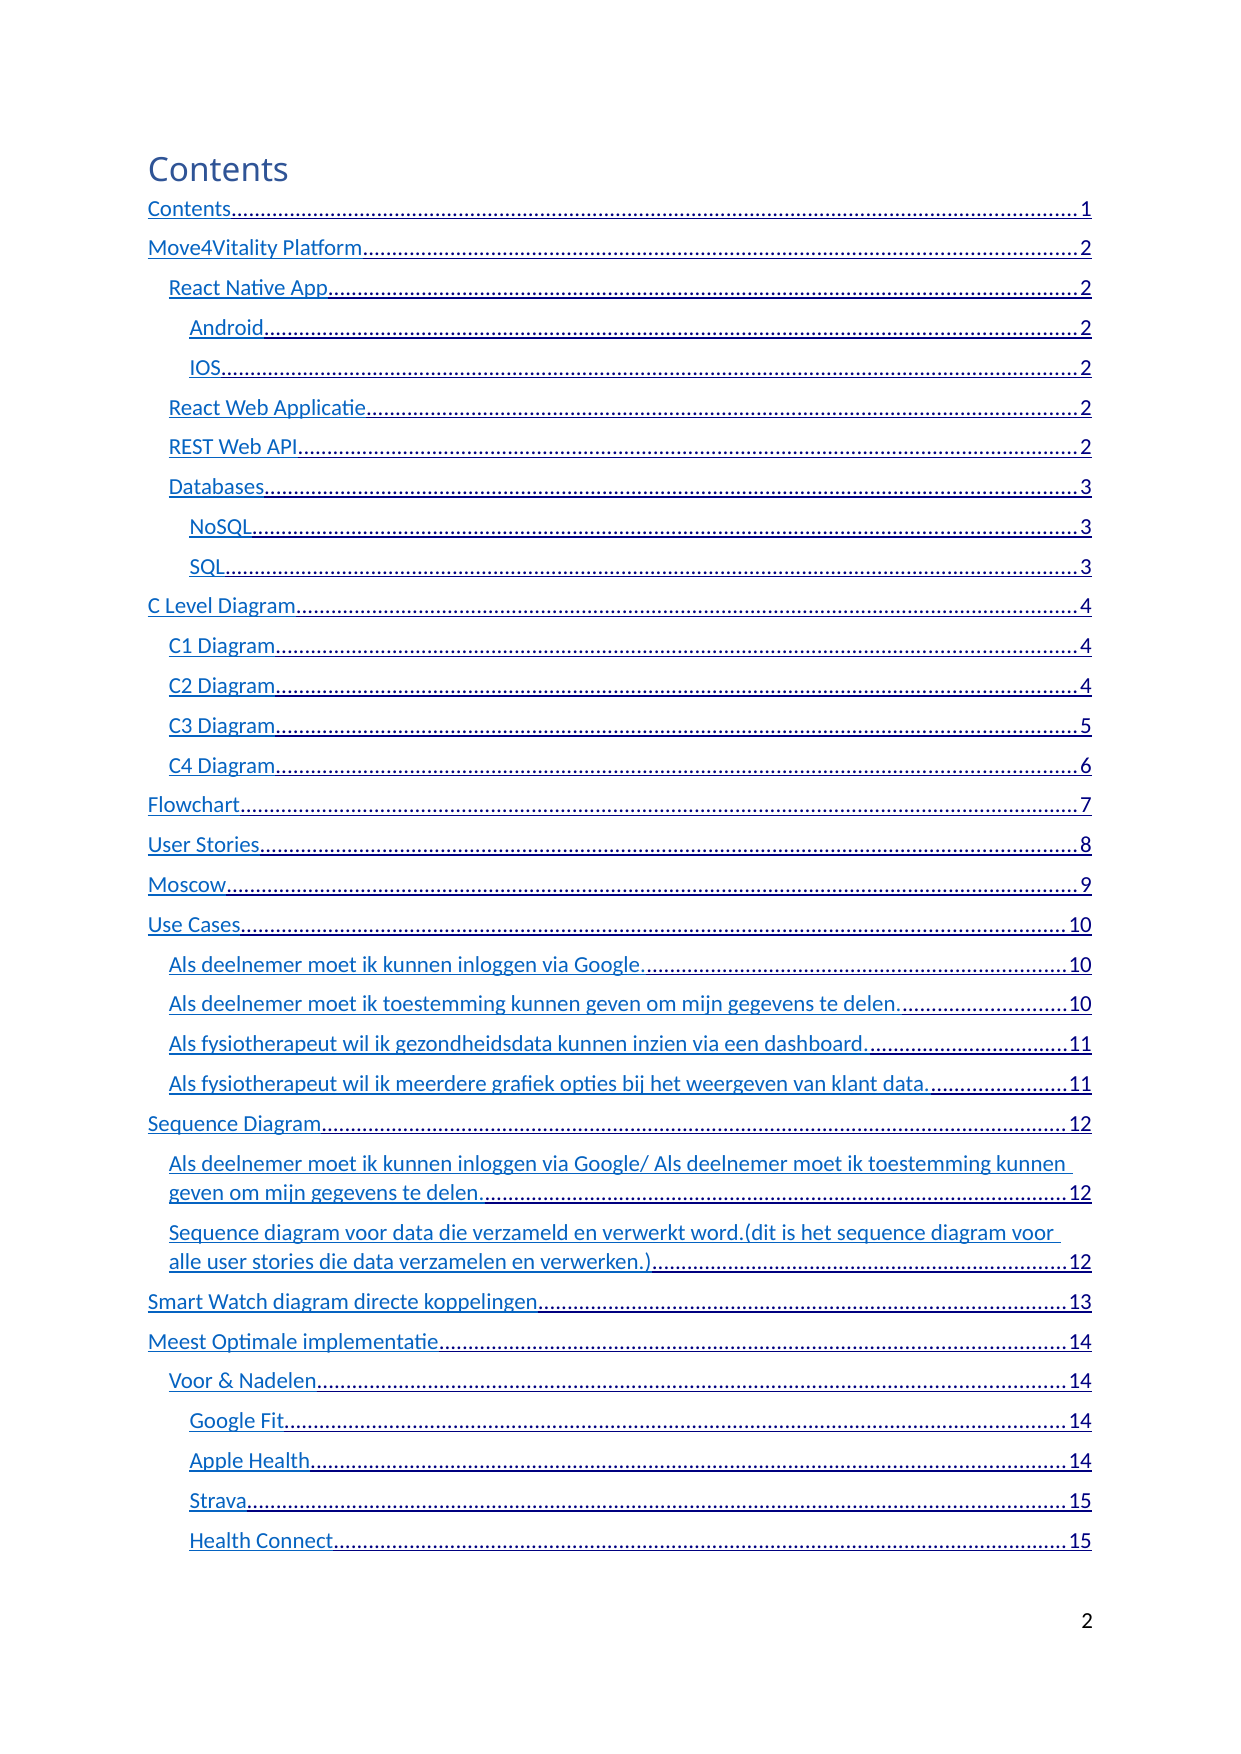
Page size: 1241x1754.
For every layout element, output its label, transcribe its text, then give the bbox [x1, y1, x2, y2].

text C2 Diagram 4 [168, 671, 1093, 699]
text Meest Optimale implementatie 14 [148, 1327, 1093, 1355]
text Als fysiotherapeut wil ik meerdere grafiek opties bij het weergeven van klant data. 11 [168, 1069, 1093, 1097]
text Move4Vitality Platform 2 [148, 233, 1093, 261]
text Use Cases 10 [148, 910, 1093, 938]
text Als deelnemer moet ik toestemming kunnen geven om mijn gegevens te delen. 10 [168, 989, 1093, 1017]
text Flowchart 7 [148, 791, 1093, 818]
text React Native App 2 [168, 273, 1093, 301]
text NoSQL 3 [189, 512, 1093, 540]
text Databases 3 [168, 472, 1093, 500]
text C3 Diagram 5 [168, 711, 1093, 739]
text Health Connect 15 [189, 1526, 1093, 1554]
text Als deelnemer moet ik kunnen inloggen via Google. 10 [168, 950, 1093, 978]
text React Web Applicatie 2 [168, 393, 1093, 421]
subtitle Contents [148, 146, 1093, 191]
text Sequence Diagram 12 [148, 1109, 1093, 1137]
text User Stories 8 [148, 830, 1093, 858]
text IOS 2 [189, 353, 1093, 381]
text Strava 15 [189, 1486, 1093, 1514]
text C4 Diagram 6 [168, 751, 1093, 779]
text Als fysiotherapeut wil ik gezondheidsdata kunnen inzien via een dashboard. 11 [168, 1029, 1093, 1057]
text Moscow 9 [148, 870, 1093, 898]
text Apple Health 14 [189, 1446, 1093, 1474]
text Voor & Nadelen 14 [168, 1367, 1093, 1394]
text Sequence diagram voor data die verzameld en verwerkt word.(dit is het sequence diagram voor alle user stories die data verzamelen en verwerken.) 12 [168, 1218, 1093, 1275]
text C Level Diagram 4 [148, 592, 1093, 619]
text SQL 3 [189, 552, 1093, 580]
text Google Fit 14 [189, 1406, 1093, 1434]
text Android 2 [189, 313, 1093, 341]
text Als deelnemer moet ik kunnen inloggen via Google/ Als deelnemer moet ik toestemming kunnen geven om mijn gegevens te delen. 12 [168, 1149, 1093, 1206]
text Contents 1 [148, 194, 1093, 222]
text REST Web API 2 [168, 432, 1093, 460]
text Smart Watch diagram directe koppelingen 13 [148, 1287, 1093, 1315]
text C1 Diagram 4 [168, 631, 1093, 659]
